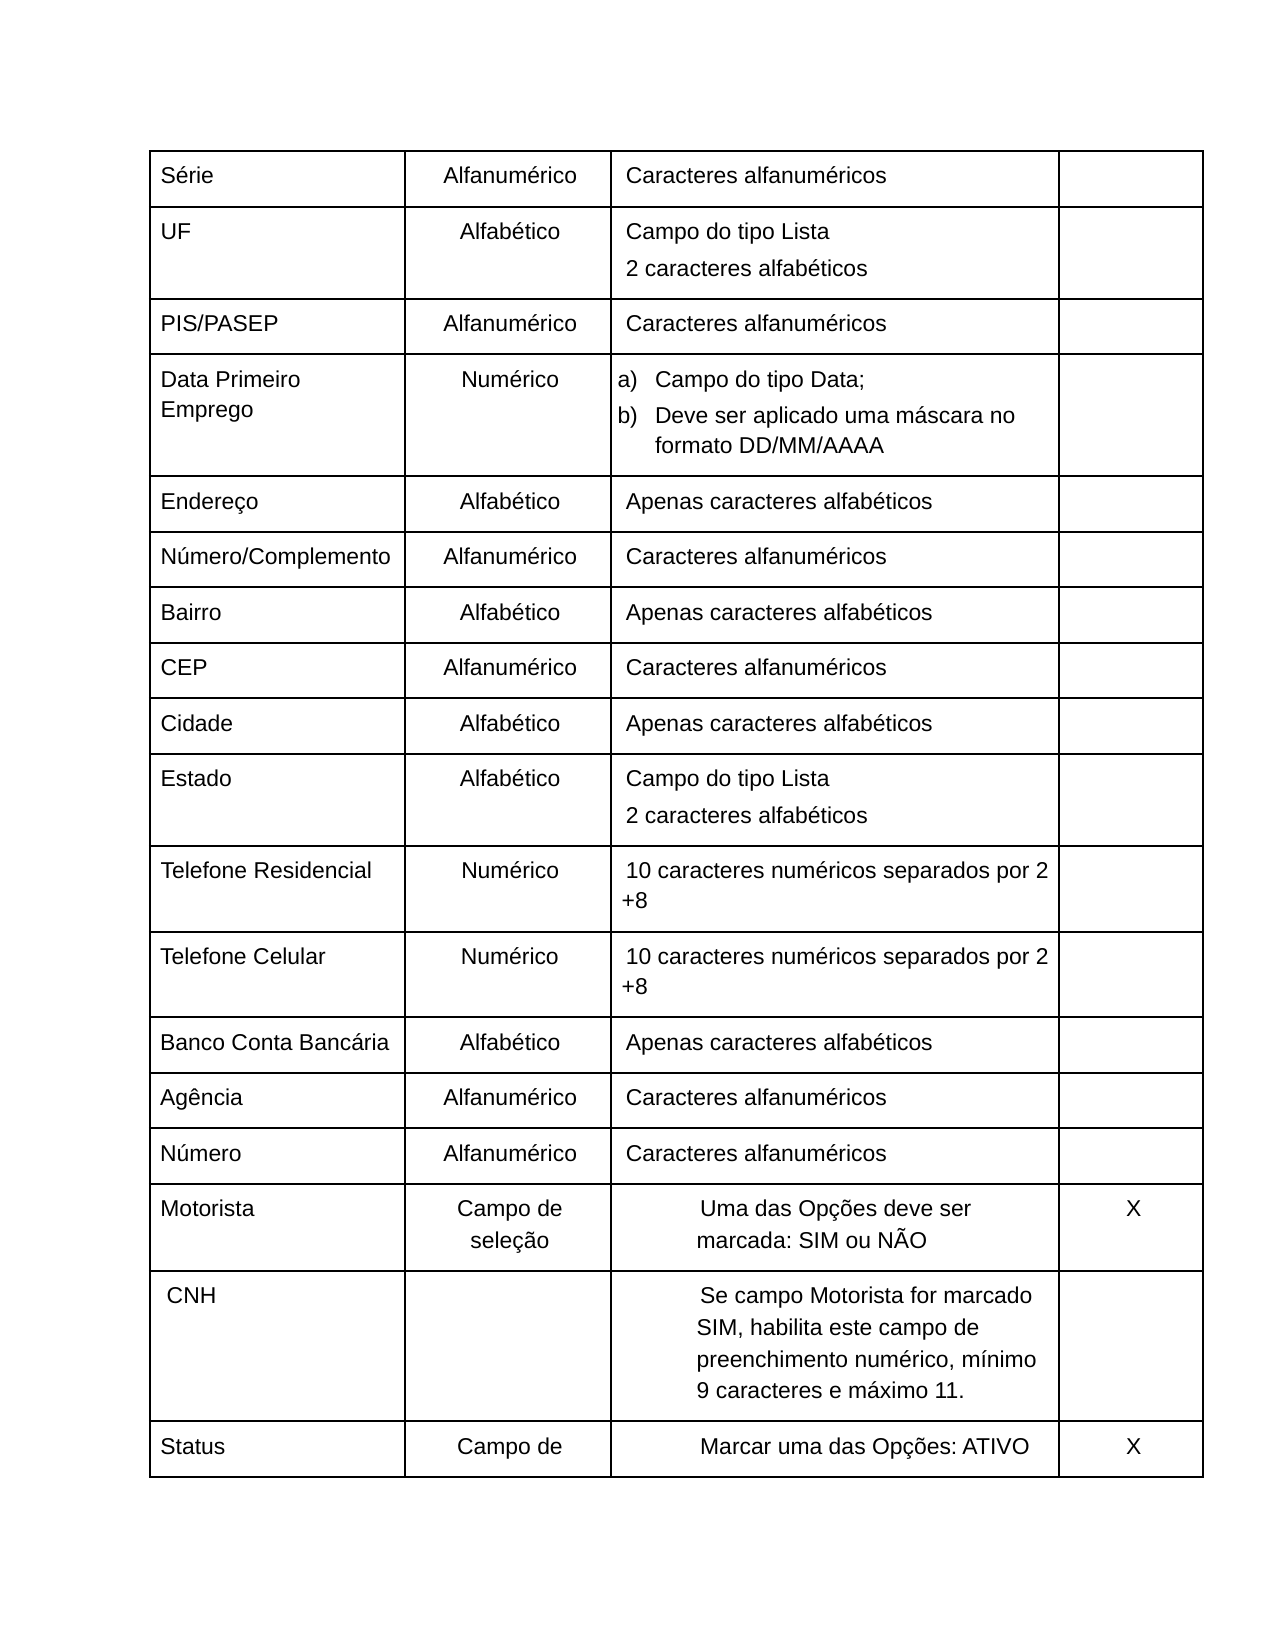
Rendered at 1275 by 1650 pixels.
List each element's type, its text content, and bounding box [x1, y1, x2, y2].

table_cell Alfanumérico [406, 152, 610, 206]
table_cell Caracteres alfanuméricos [612, 152, 1058, 206]
table_cell Agência [151, 1074, 404, 1127]
table_cell Campo de [406, 1422, 610, 1476]
table_cell UF [151, 208, 404, 297]
table_cell a) Campo do tipo Data; b) Deve ser aplicado uma máscara no formato DD/MM/AAAA [612, 355, 1058, 475]
table_cell 10 caracteres numéricos separados por 2 +8 [612, 933, 1058, 1016]
table_cell [1060, 644, 1202, 697]
table_cell Bairro [151, 588, 404, 642]
table_cell Alfabético [406, 208, 610, 297]
table_cell Série [151, 152, 404, 206]
table_cell Campo do tipo Lista 2 caracteres alfabéticos [612, 755, 1058, 845]
table_cell Alfanumérico [406, 644, 610, 697]
table_cell Endereço [151, 477, 404, 531]
table_cell Telefone Residencial [151, 847, 404, 931]
table_cell [1060, 208, 1202, 297]
table_cell Alfanumérico [406, 533, 610, 586]
table_cell Marcar uma das Opções: ATIVO [612, 1422, 1058, 1476]
table_cell X [1060, 1185, 1202, 1270]
table_cell Apenas caracteres alfabéticos [612, 477, 1058, 531]
table_cell Caracteres alfanuméricos [612, 1074, 1058, 1127]
table_cell Apenas caracteres alfabéticos [612, 699, 1058, 753]
table_cell [1060, 477, 1202, 531]
table_cell Caracteres alfanuméricos [612, 300, 1058, 353]
table_cell [1060, 300, 1202, 353]
table_cell Motorista [151, 1185, 404, 1270]
table_cell [406, 1272, 610, 1420]
table_cell PIS/PASEP [151, 300, 404, 353]
table_cell Se campo Motorista for marcado SIM, habilita este campo de preenchimento numérico, mínimo 9 caracteres e máximo 11. [612, 1272, 1058, 1420]
table_cell Numérico [406, 847, 610, 931]
table_cell 10 caracteres numéricos separados por 2 +8 [612, 847, 1058, 931]
table_cell Alfabético [406, 477, 610, 531]
table_cell Campo de seleção [406, 1185, 610, 1270]
table_cell [1060, 152, 1202, 206]
table_cell [1060, 1074, 1202, 1127]
table_cell Numérico [406, 933, 610, 1016]
table_cell Número [151, 1129, 404, 1183]
table_cell Alfanumérico [406, 1129, 610, 1183]
table_cell CNH [151, 1272, 404, 1420]
table_cell Caracteres alfanuméricos [612, 533, 1058, 586]
table_cell Numérico [406, 355, 610, 475]
table_cell Caracteres alfanuméricos [612, 1129, 1058, 1183]
table_cell Caracteres alfanuméricos [612, 644, 1058, 697]
table_cell X [1060, 1422, 1202, 1476]
table_cell Alfabético [406, 1018, 610, 1072]
table_cell Alfabético [406, 755, 610, 845]
table_cell Campo do tipo Lista 2 caracteres alfabéticos [612, 208, 1058, 297]
table_cell [1060, 755, 1202, 845]
table_cell Alfanumérico [406, 300, 610, 353]
table_cell [1060, 847, 1202, 931]
table_cell CEP [151, 644, 404, 697]
table_cell [1060, 933, 1202, 1016]
table_cell [1060, 699, 1202, 753]
table_cell Apenas caracteres alfabéticos [612, 1018, 1058, 1072]
table_cell [1060, 1272, 1202, 1420]
table_cell Data Primeiro Emprego [151, 355, 404, 475]
table_cell Telefone Celular [151, 933, 404, 1016]
table_cell Apenas caracteres alfabéticos [612, 588, 1058, 642]
table_cell [1060, 355, 1202, 475]
table_cell Alfanumérico [406, 1074, 610, 1127]
table_cell Cidade [151, 699, 404, 753]
table_cell Uma das Opções deve ser marcada: SIM ou NÃO [612, 1185, 1058, 1270]
table_cell [1060, 1018, 1202, 1072]
table_cell Estado [151, 755, 404, 845]
table_cell [1060, 1129, 1202, 1183]
table_cell [1060, 588, 1202, 642]
table_cell Número/Complemento [151, 533, 404, 586]
table_cell Alfabético [406, 588, 610, 642]
table_cell [1060, 533, 1202, 586]
table_cell Banco Conta Bancária [151, 1018, 404, 1072]
table_cell Alfabético [406, 699, 610, 753]
table_cell Status [151, 1422, 404, 1476]
